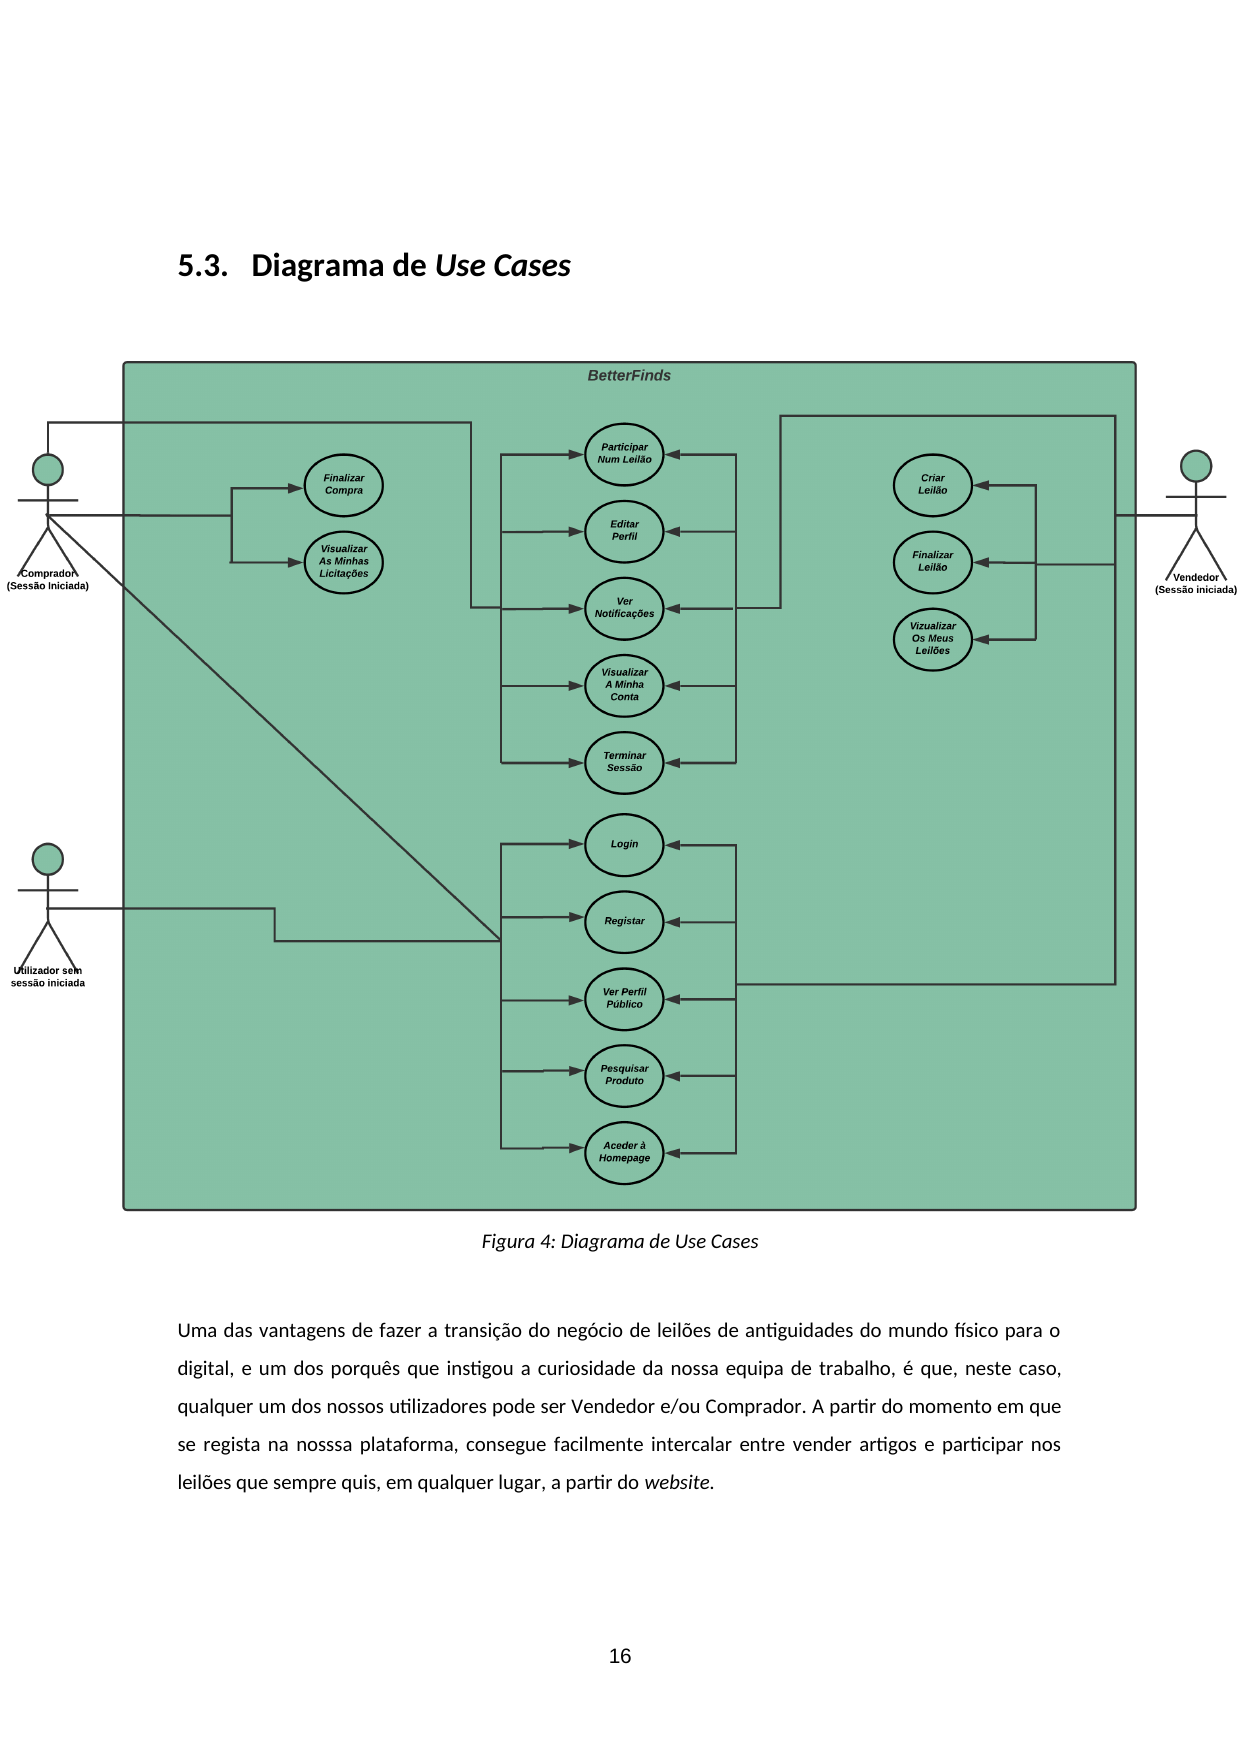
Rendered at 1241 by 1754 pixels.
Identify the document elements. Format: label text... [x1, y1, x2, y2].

text Figura 4: Diagrama de Use Cases [0, 1216, 1240, 1254]
subtitle Uma das vantagens de fazer a transição do negócio de leilões de antiguidades do mundo físico para o digital, e um dos porquês que instigou a curiosidade da nossa equipa de trabalho, é que, neste caso, qualquer um dos nossos utilizadores pode ser Vendedor e/ou Comprador. A partir do momento em que se regista na nosssa plataforma, consegue facilmente intercalar entre vender artigos e participar nos leilões que sempre quis, em qualquer lugar, a partir do website. [0, 1254, 1240, 1495]
subtitle Diagrama de Use Cases [177, 244, 1063, 285]
picture [0, 361, 1241, 1216]
